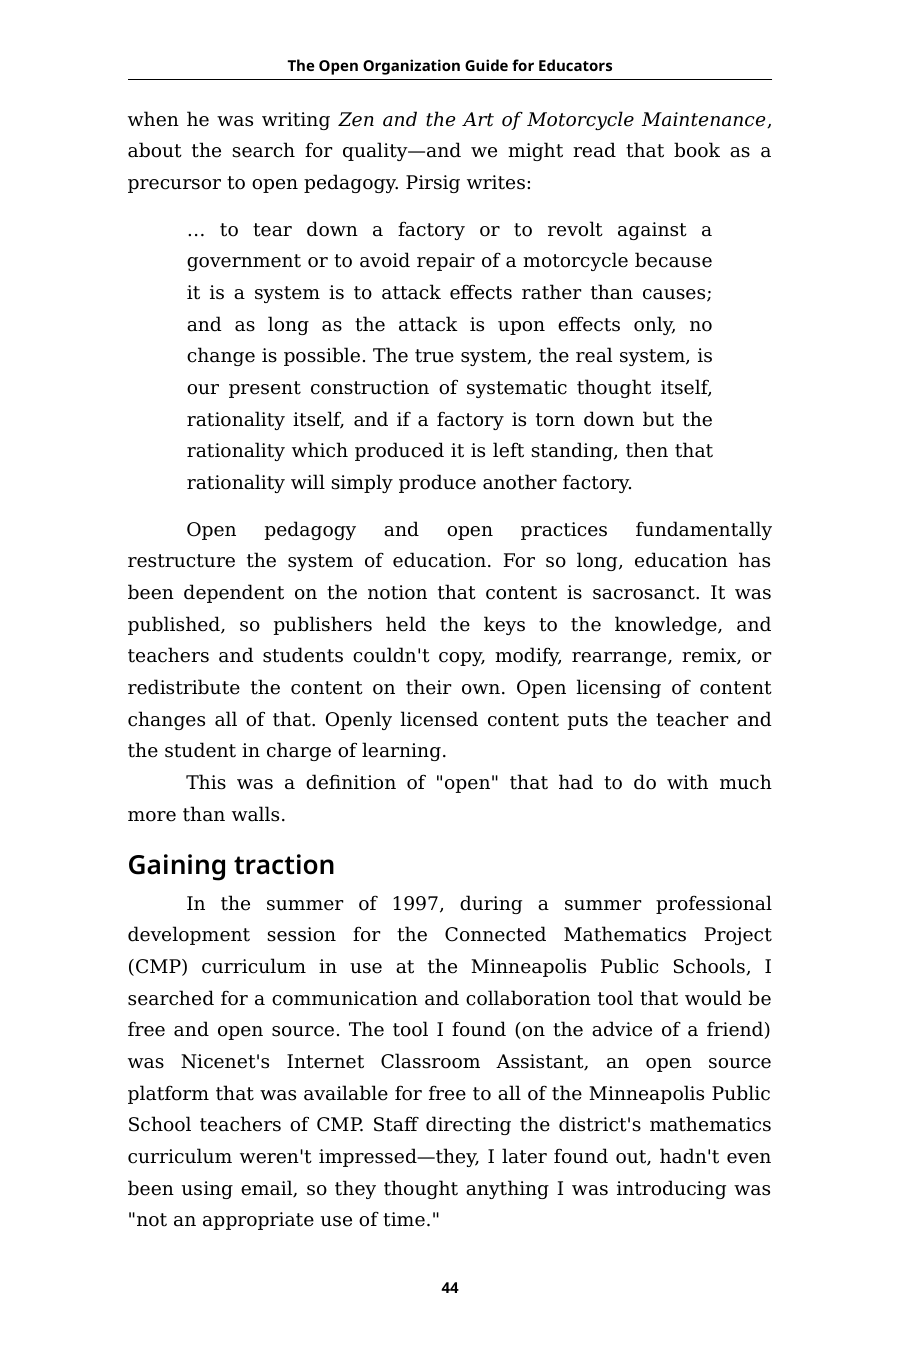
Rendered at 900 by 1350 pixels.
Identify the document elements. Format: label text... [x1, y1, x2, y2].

text when he was writing Zen and the Art of Motorcycle Maintenance, about the search for quality—and we might read that book as a precursor to open pedagogy. Pirsig writes: [127, 109, 772, 194]
text In the summer of 1997, during a summer professional development session for the Connected Mathematics Project (CMP) curriculum in use at the Minneapolis Public Schools, I searched for a communication and collaboration tool that would be free and open source. The tool I found (on the advice of a friend) was Nicenet's Internet Classroom Assistant, an open source platform that was available for free to all of the Minneapolis Public School teachers of CMP. Staff directing the district's mathematics curriculum weren't impressed—they, I later found out, hadn't even been using email, so they thought anything I was introducing was "not an appropriate use of time." [127, 893, 772, 1231]
text Open pedagogy and open practices fundamentally restructure the system of education. For so long, education has been dependent on the notion that content is sacrosanct. It was published, so publishers held the keys to the knowledge, and teachers and students couldn't copy, modify, rearrange, remix, or redistribute the content on their own. Open licensing of content changes all of that. Openly licensed content puts the teacher and the student in charge of learning. [127, 519, 772, 762]
text This was a definition of "open" that had to do with much more than walls. [127, 772, 772, 826]
text … to tear down a factory or to revolt against a government or to avoid repair of a motorcycle because it is a system is to attack effects rather than causes; and as long as the attack is upon effects only, no change is possible. The true system, the real system, is our present construction of systematic thought itself, rationality itself, and if a factory is torn down but the rationality which produced it is left standing, then that rationality will simply produce another factory. [187, 219, 713, 494]
subtitle Gaining traction [127, 850, 772, 880]
